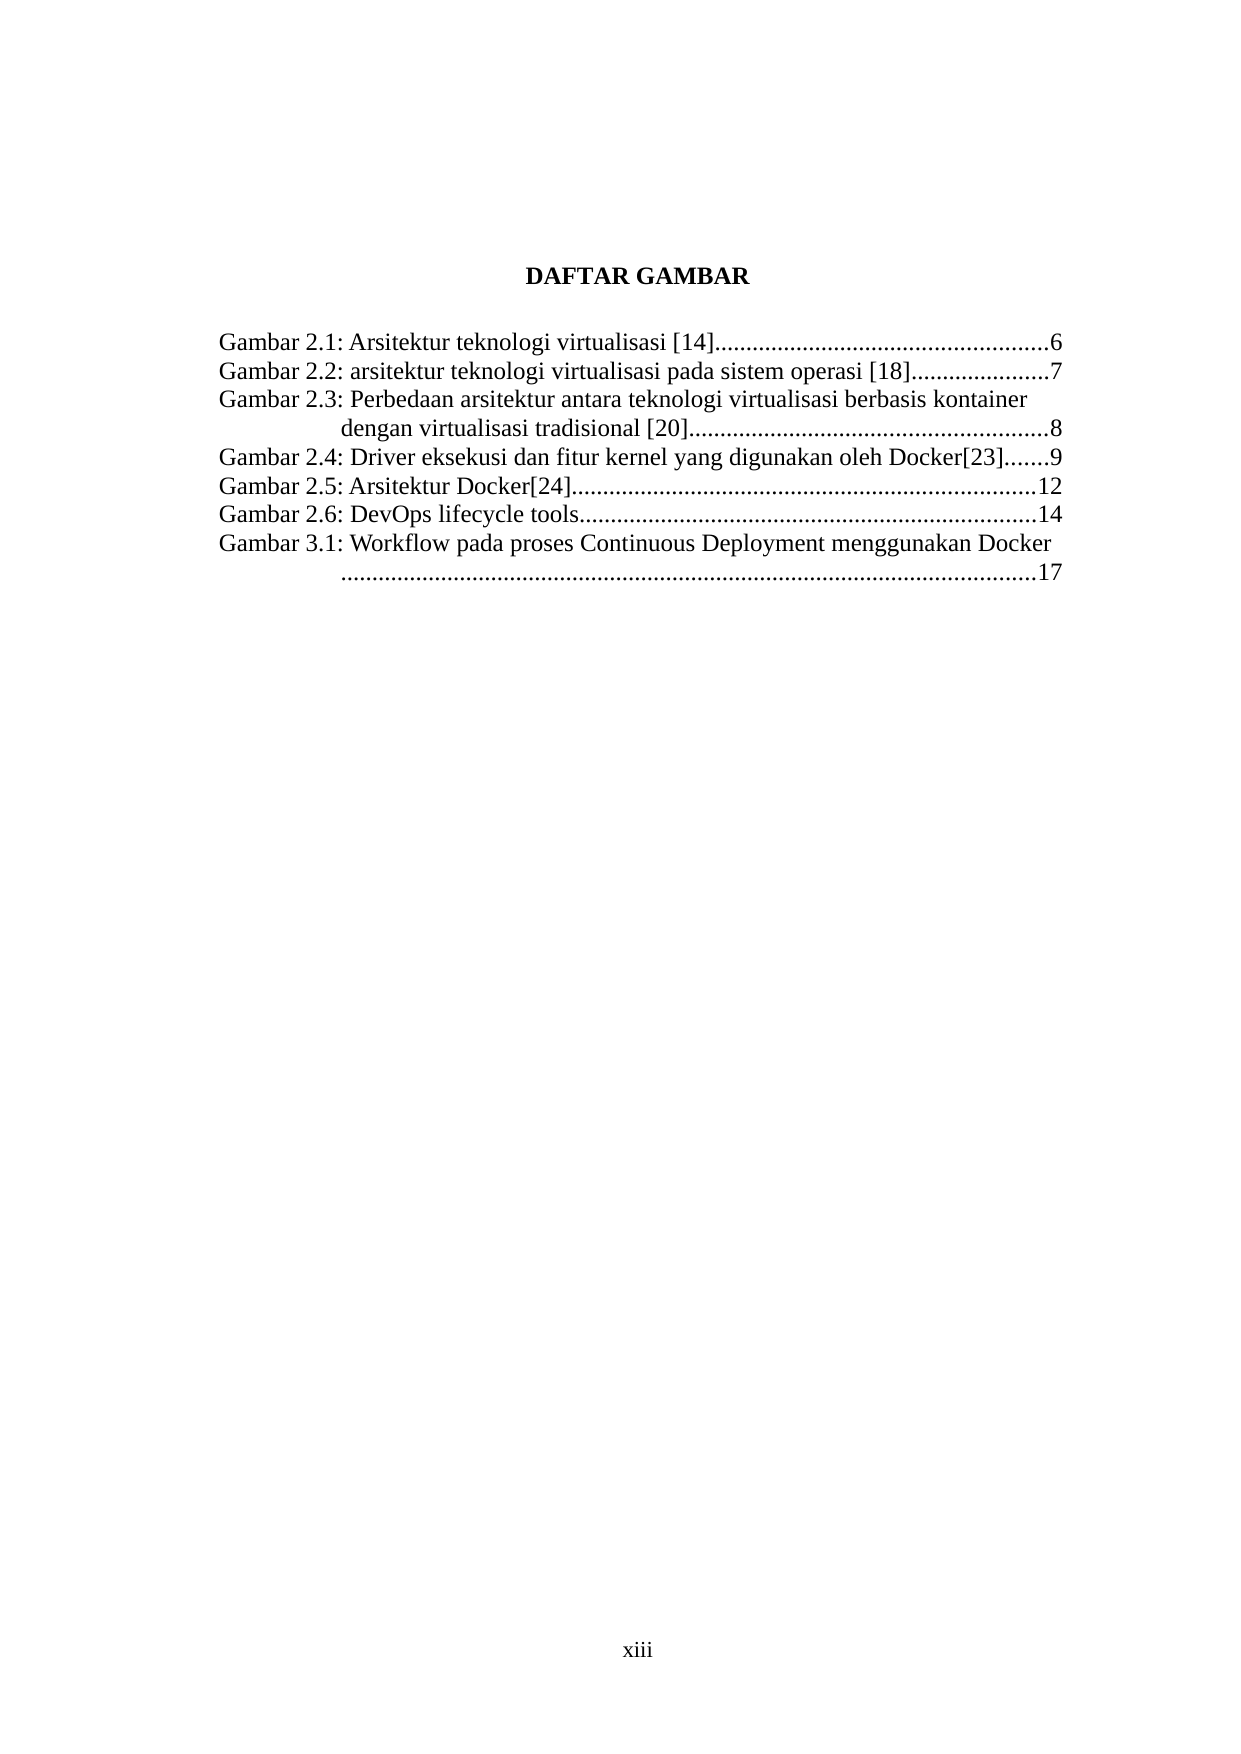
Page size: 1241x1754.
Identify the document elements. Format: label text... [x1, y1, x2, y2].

text Gambar 2.1: Arsitektur teknologi virtualisasi [14] 6 [212, 327, 1062, 356]
text Gambar 2.6: DevOps lifecycle tools 14 [212, 499, 1062, 528]
text Gambar 3.1: Workflow pada proses Continuous Deployment menggunakan Docker 17 [212, 528, 1062, 586]
text Gambar 2.3: Perbedaan arsitektur antara teknologi virtualisasi berbasis kontainer dengan virtualisasi tradisional [20] 8 [212, 384, 1062, 442]
text Gambar 2.4: Driver eksekusi dan fitur kernel yang digunakan oleh Docker[23] 9 [212, 442, 1062, 471]
text Gambar 2.2: arsitektur teknologi virtualisasi pada sistem operasi [18] 7 [212, 356, 1062, 384]
subtitle DAFTAR GAMBAR [212, 261, 1062, 290]
text Gambar 2.5: Arsitektur Docker[24] 12 [212, 471, 1062, 499]
